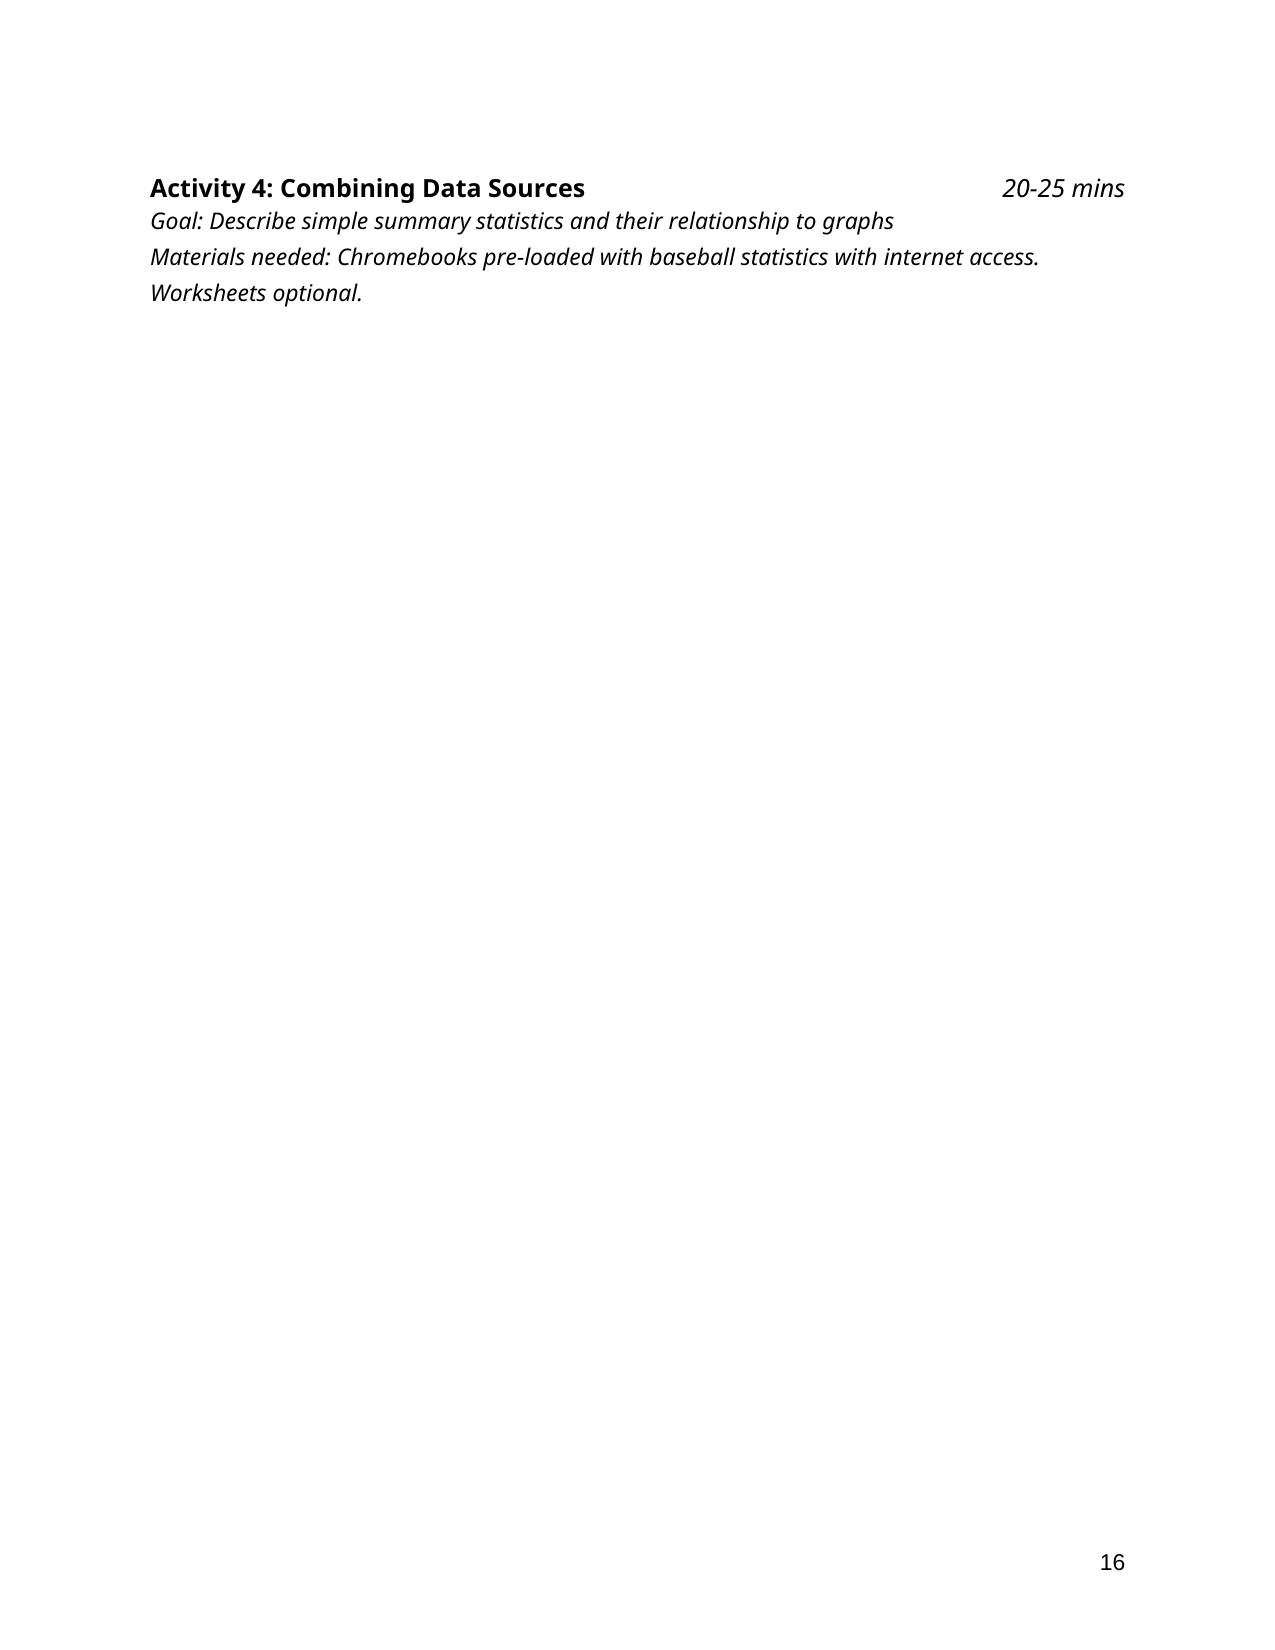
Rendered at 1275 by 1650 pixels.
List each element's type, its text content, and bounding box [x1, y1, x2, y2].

text Activity 4: Combining Data Sources 20-25 mins [150, 171, 1125, 205]
text Materials needed: Chromebooks pre-loaded with baseball statistics with internet access. Worksheets optional. [150, 241, 1125, 308]
text Goal: Describe simple summary statistics and their relationship to graphs [150, 205, 1125, 236]
